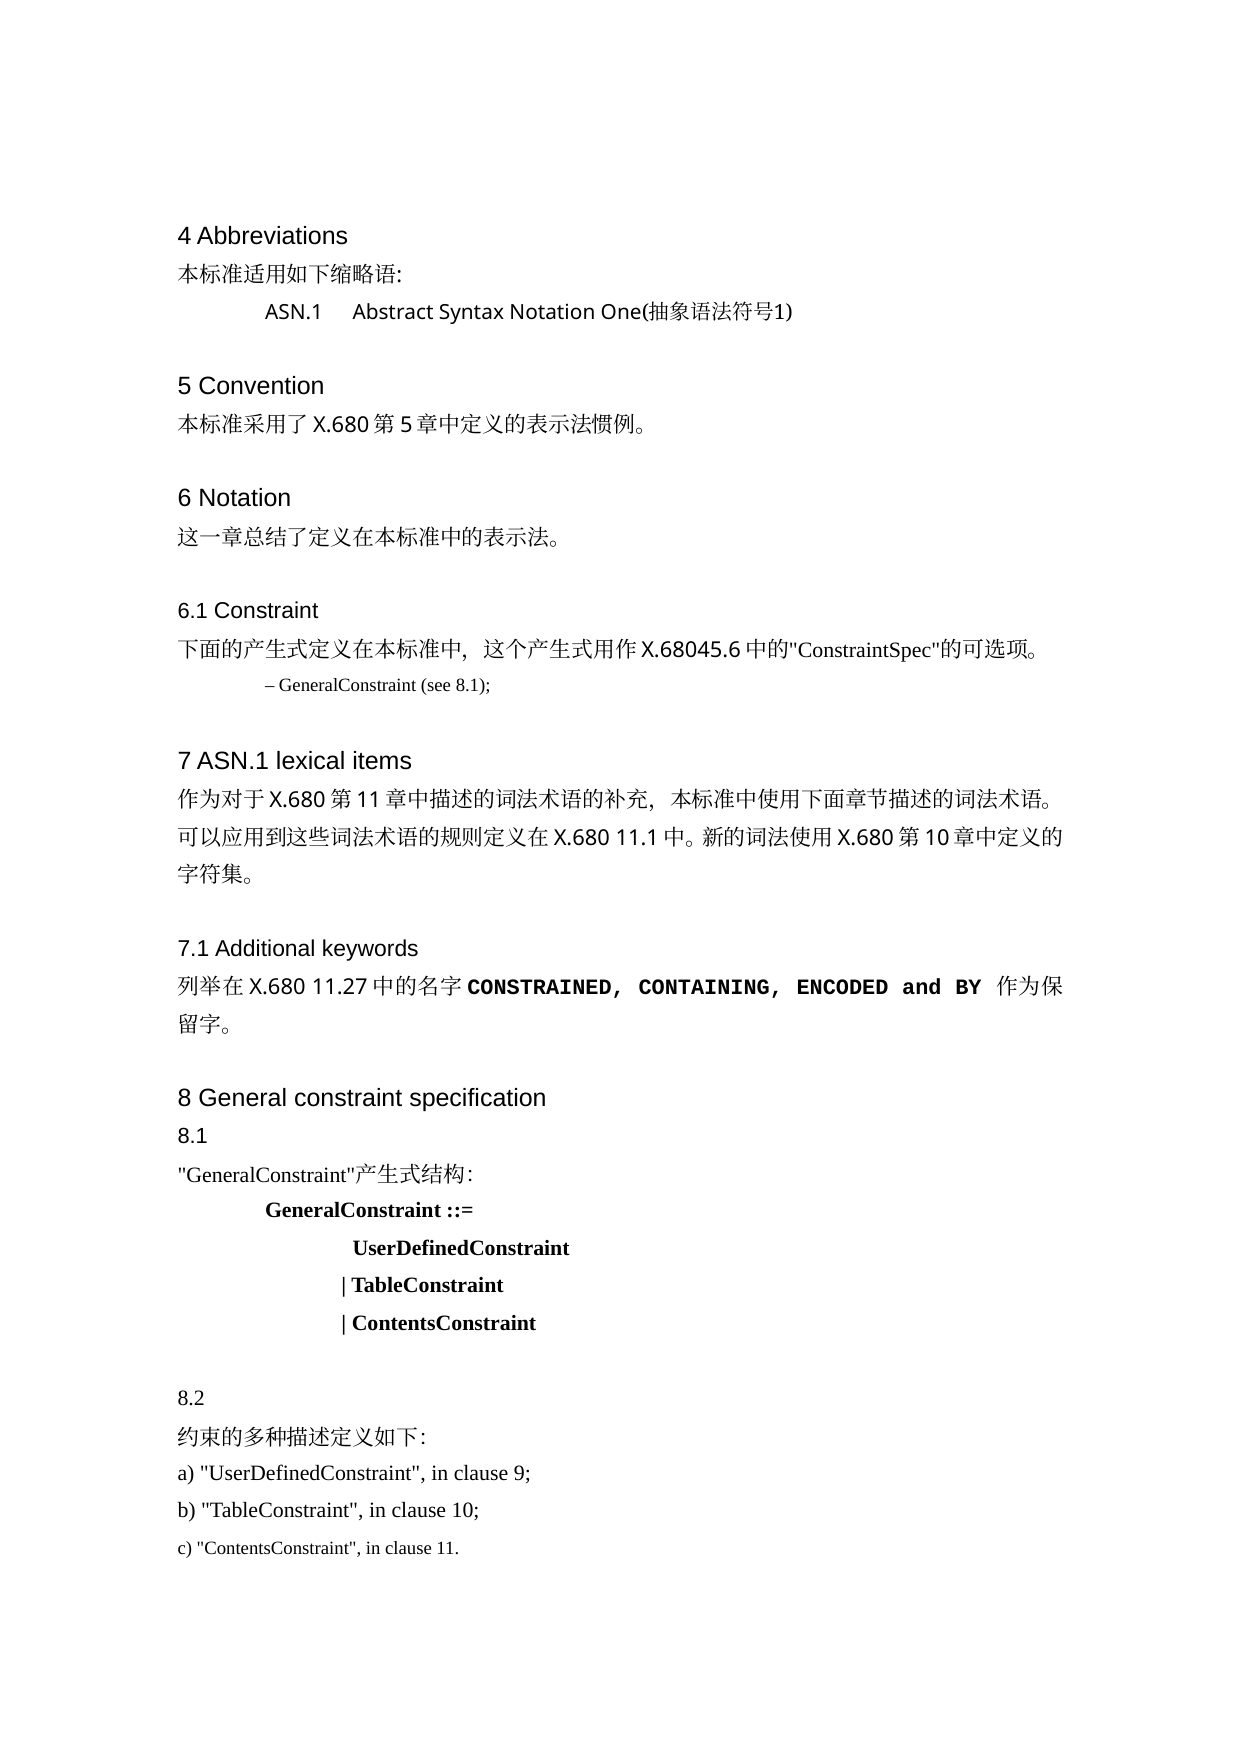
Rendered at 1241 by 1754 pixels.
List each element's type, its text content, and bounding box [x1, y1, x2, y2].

text a) "UserDefinedConstraint", in clause 9; [177, 1454, 1063, 1492]
subtitle 7.1 Additional keywords [177, 929, 1063, 967]
text 本标准采用了X.680第5章中定义的表示法惯例。 [177, 404, 1063, 442]
text 下面的产生式定义在本标准中，这个产生式用作X.68045.6中的"ConstraintSpec"的可选项。 [177, 629, 1063, 667]
text "GeneralConstraint"产生式结构： [177, 1154, 1063, 1192]
text 本标准适用如下缩略语: [177, 254, 1063, 292]
text b) "TableConstraint", in clause 10; [177, 1492, 1063, 1529]
text – GeneralConstraint (see 8.1); [177, 667, 1063, 704]
text GeneralConstraint ::= [177, 1192, 1063, 1229]
text UserDefinedConstraint [177, 1229, 1063, 1267]
text c) "ContentsConstraint", in clause 11. [177, 1529, 1063, 1567]
text 约束的多种描述定义如下： [177, 1417, 1063, 1454]
subtitle 8 General constraint specification [177, 1079, 1063, 1117]
text ASN.1 Abstract Syntax Notation One(抽象语法符号1) [177, 292, 1063, 329]
text 作为对于X.680第11章中描述的词法术语的补充，本标准中使用下面章节描述的词法术语。可以应用到这些词法术语的规则定义在X.680 11.1中。新的词法使用X.680第10章中定义的字符集。 [177, 779, 1063, 892]
subtitle 4 Abbreviations [177, 217, 1063, 254]
subtitle 6.1 Constraint [177, 592, 1063, 629]
subtitle 7 ASN.1 lexical items [177, 742, 1063, 779]
text 列举在X.680 11.27中的名字CONSTRAINED, CONTAINING, ENCODED and BY 作为保留字。 [177, 967, 1063, 1042]
text | ContentsConstraint [177, 1304, 1063, 1342]
subtitle 8.1 [177, 1117, 1063, 1154]
text 这一章总结了定义在本标准中的表示法。 [177, 517, 1063, 554]
subtitle 5 Convention [177, 367, 1063, 404]
subtitle 8.2 [177, 1379, 1063, 1417]
text | TableConstraint [177, 1267, 1063, 1304]
subtitle 6 Notation [177, 479, 1063, 517]
